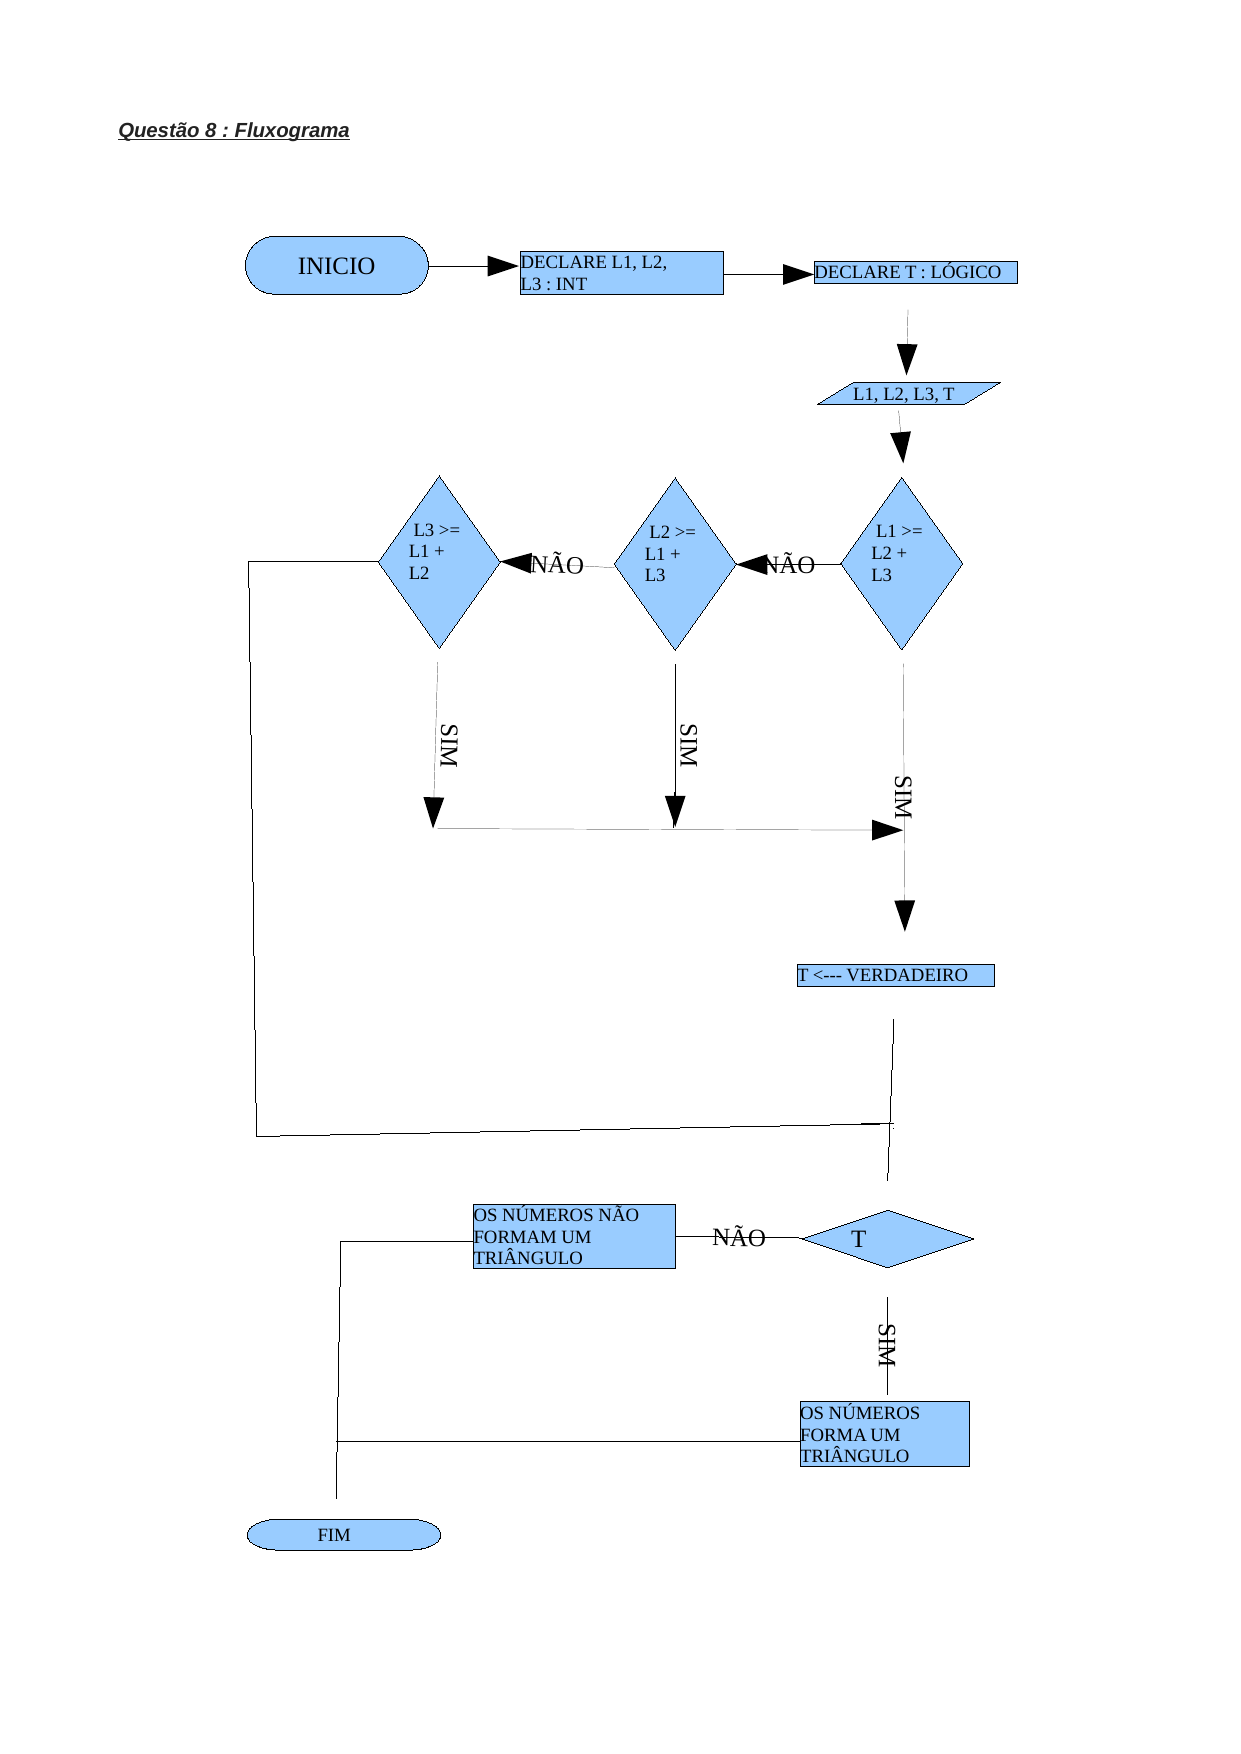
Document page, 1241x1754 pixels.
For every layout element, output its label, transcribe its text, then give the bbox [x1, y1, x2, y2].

text Questão 8 : Fluxograma [118, 118, 1122, 141]
